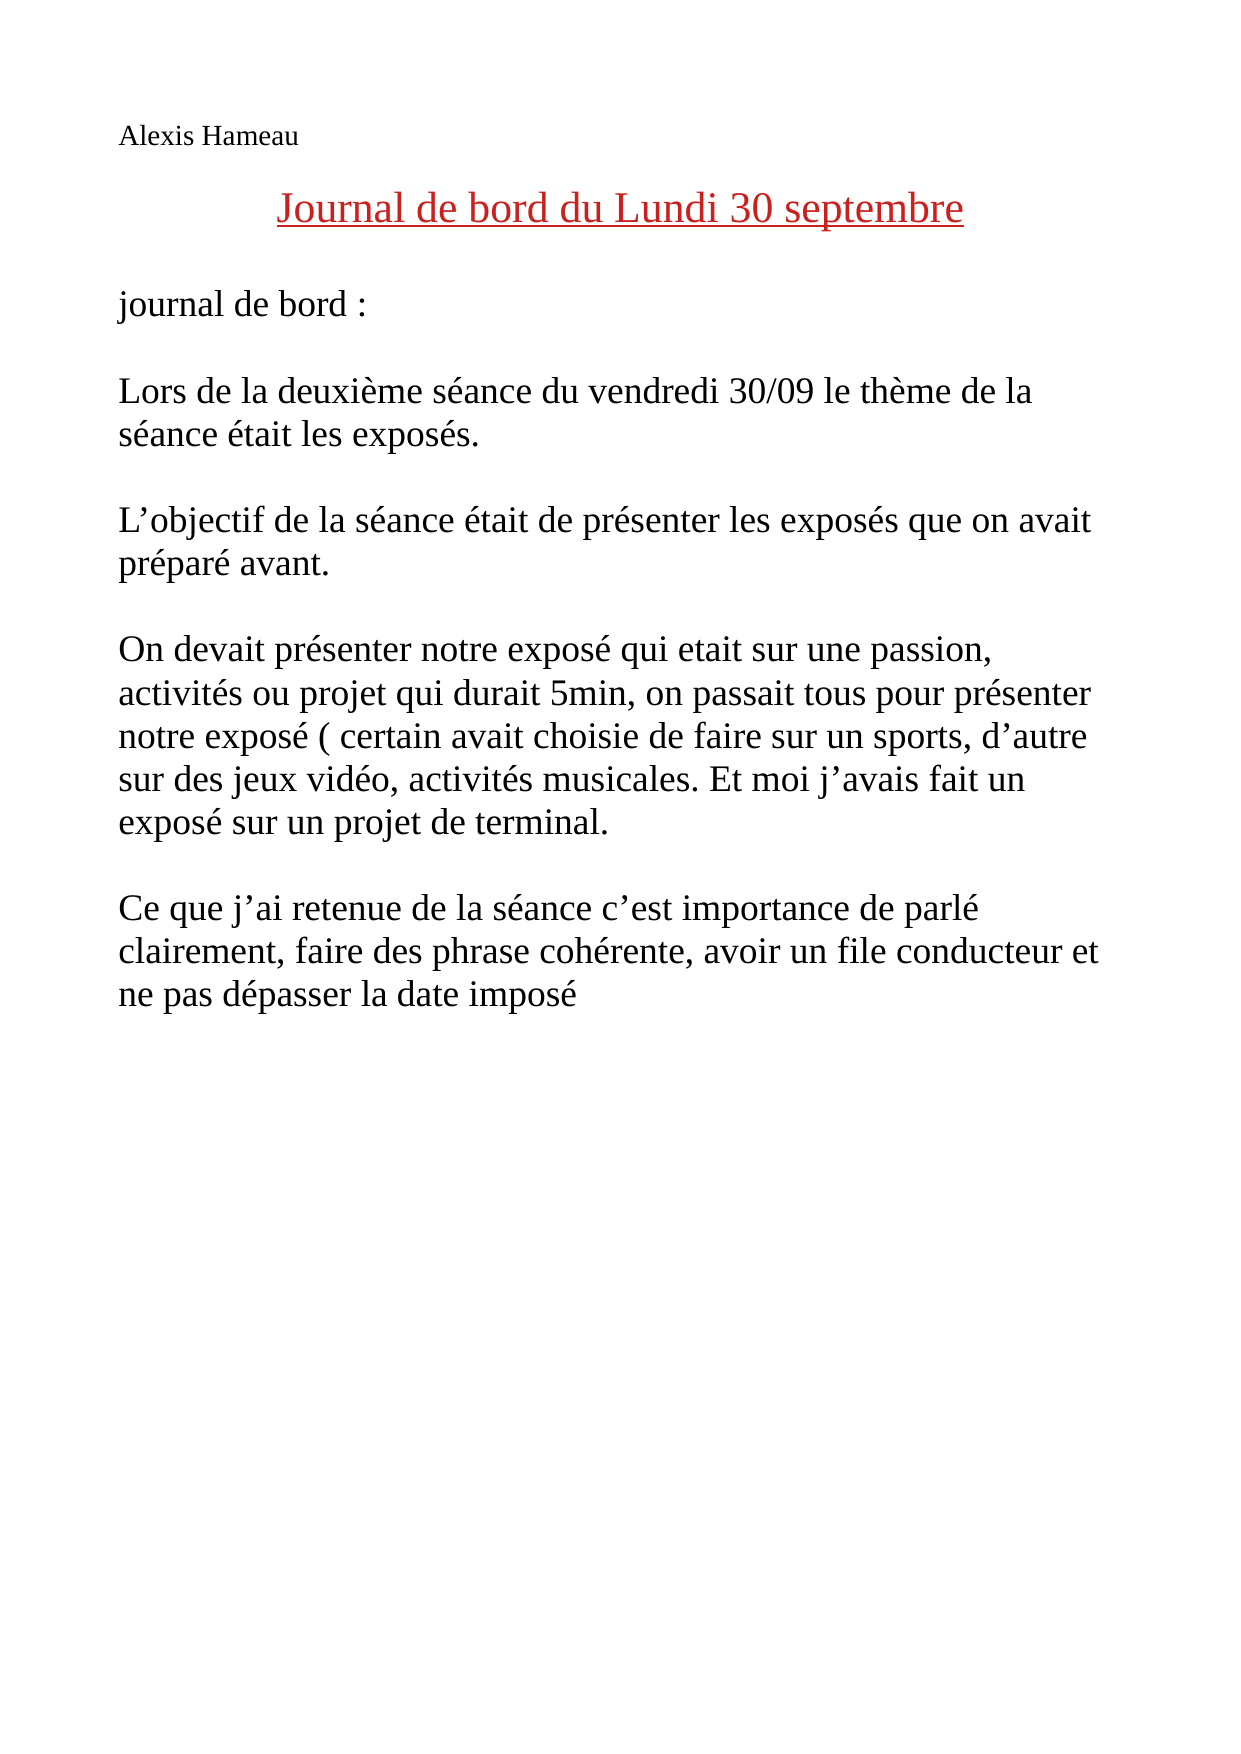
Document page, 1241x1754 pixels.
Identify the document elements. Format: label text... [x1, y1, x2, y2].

text On devait présenter notre exposé qui etait sur une passion, activités ou projet qui durait 5min, on passait tous pour présenter notre exposé ( certain avait choisie de faire sur un sports, d’autre sur des jeux vidéo, activités musicales. Et moi j’avais fait un exposé sur un projet de terminal. [118, 627, 1122, 842]
text L’objectif de la séance était de présenter les exposés que on avait préparé avant. [118, 497, 1122, 584]
text Lors de la deuxième séance du vendredi 30/09 le thème de la séance était les exposés. [118, 368, 1122, 454]
text Ce que j’ai retenue de la séance c’est importance de parlé clairement, faire des phrase cohérente, avoir un file conducteur et ne pas dépasser la date imposé [118, 886, 1122, 1015]
text journal de bord : [118, 282, 1122, 325]
text Journal de bord du Lundi 30 septembre [118, 181, 1122, 231]
